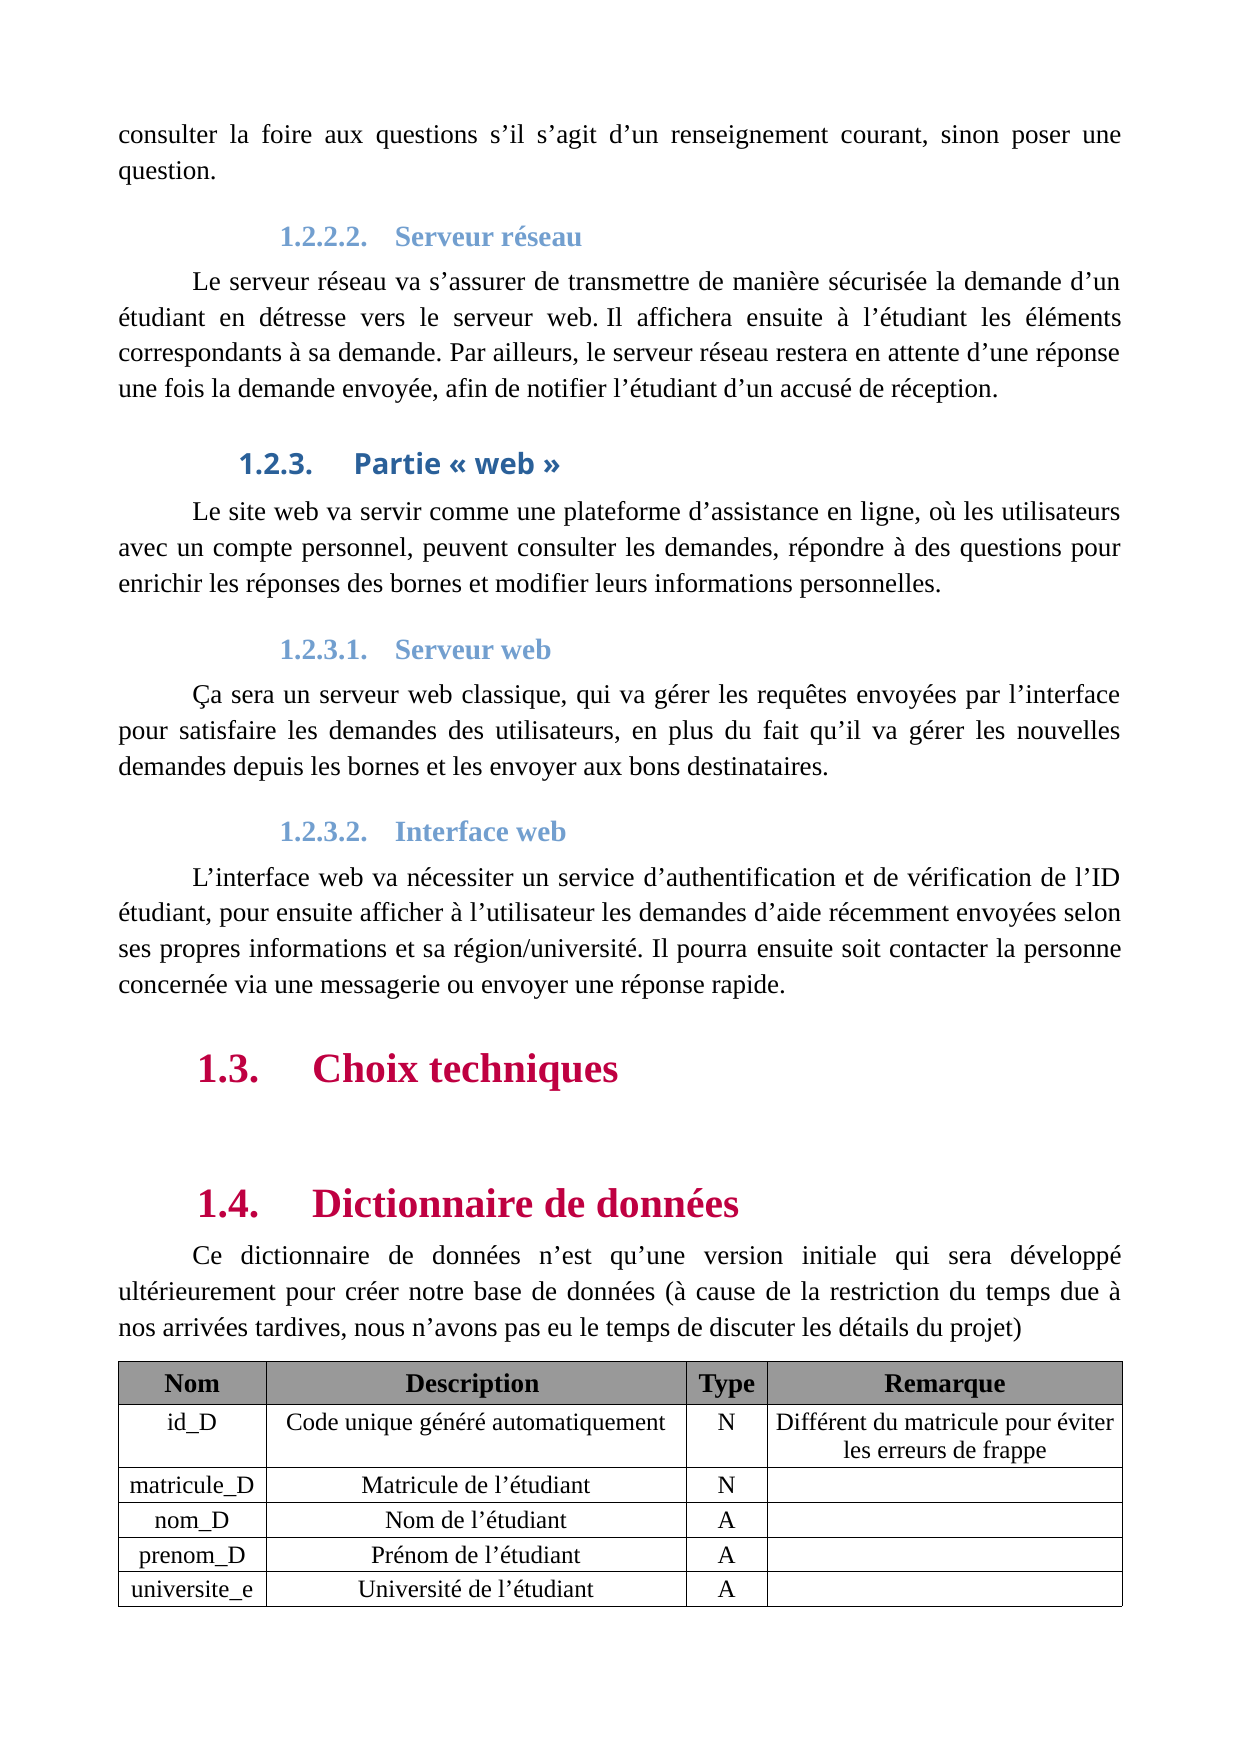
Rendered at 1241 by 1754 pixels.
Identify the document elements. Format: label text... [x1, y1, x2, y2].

table_cell Université de l’étudiant [267, 1572, 686, 1606]
table_cell matricule_D [119, 1468, 266, 1502]
table_cell prenom_D [119, 1538, 266, 1571]
table_cell A [687, 1572, 767, 1606]
text L’interface web va nécessiter un service d’authentification et de vérification de l’ID étudiant, pour ensuite afficher à l’utilisateur les demandes d’aide récemment envoyées selon ses propres informations et sa région/université. Il pourra ensuite soit contacter la personne concernée via une messagerie ou envoyer une réponse rapide. [118, 861, 1122, 999]
table_cell A [687, 1503, 767, 1537]
table_cell Prénom de l’étudiant [267, 1538, 686, 1571]
table_cell N [687, 1405, 767, 1467]
text Le site web va servir comme une plateforme d’assistance en ligne, où les utilisateurs avec un compte personnel, peuvent consulter les demandes, répondre à des questions pour enrichir les réponses des bornes et modifier leurs informations personnelles. [118, 496, 1122, 598]
table_cell A [687, 1538, 767, 1571]
table_cell [768, 1572, 1122, 1606]
table_cell universite_e [119, 1572, 266, 1606]
table_cell nom_D [119, 1503, 266, 1537]
subtitle Dictionnaire de données [197, 1179, 1122, 1227]
table_cell [768, 1468, 1122, 1502]
table_cell N [687, 1468, 767, 1502]
table_header Nom [119, 1362, 266, 1404]
subtitle Partie « web » [238, 443, 1122, 483]
table_cell Nom de l’étudiant [267, 1503, 686, 1537]
table_cell Différent du matricule pour éviter les erreurs de frappe [768, 1405, 1122, 1467]
table_cell id_D [119, 1405, 266, 1467]
text Ce dictionnaire de données n’est qu’une version initiale qui sera développé ultérieurement pour créer notre base de données (à cause de la restriction du temps due à nos arrivées tardives, nous n’avons pas eu le temps de discuter les détails du projet) [118, 1239, 1122, 1342]
subtitle Serveur réseau [279, 219, 1122, 252]
table_cell [768, 1503, 1122, 1537]
table_header Remarque [768, 1362, 1122, 1404]
table_header Type [687, 1362, 767, 1404]
table_header Description [267, 1362, 686, 1404]
subtitle Choix techniques [197, 1043, 1122, 1091]
table_cell Matricule de l’étudiant [267, 1468, 686, 1502]
subtitle Serveur web [279, 632, 1122, 666]
table_cell Code unique généré automatiquement [267, 1405, 686, 1467]
text consulter la foire aux questions s’il s’agit d’un renseignement courant, sinon poser une question. [118, 118, 1122, 185]
subtitle Interface web [279, 814, 1122, 848]
text Ça sera un serveur web classique, qui va gérer les requêtes envoyées par l’interface pour satisfaire les demandes des utilisateurs, en plus du fait qu’il va gérer les nouvelles demandes depuis les bornes et les envoyer aux bons destinataires. [118, 678, 1122, 781]
table_cell [768, 1538, 1122, 1571]
text Le serveur réseau va s’assurer de transmettre de manière sécurisée la demande d’un étudiant en détresse vers le serveur web. Il affichera ensuite à l’étudiant les éléments correspondants à sa demande. Par ailleurs, le serveur réseau restera en attente d’une réponse une fois la demande envoyée, afin de notifier l’étudiant d’un accusé de réception. [118, 265, 1122, 403]
